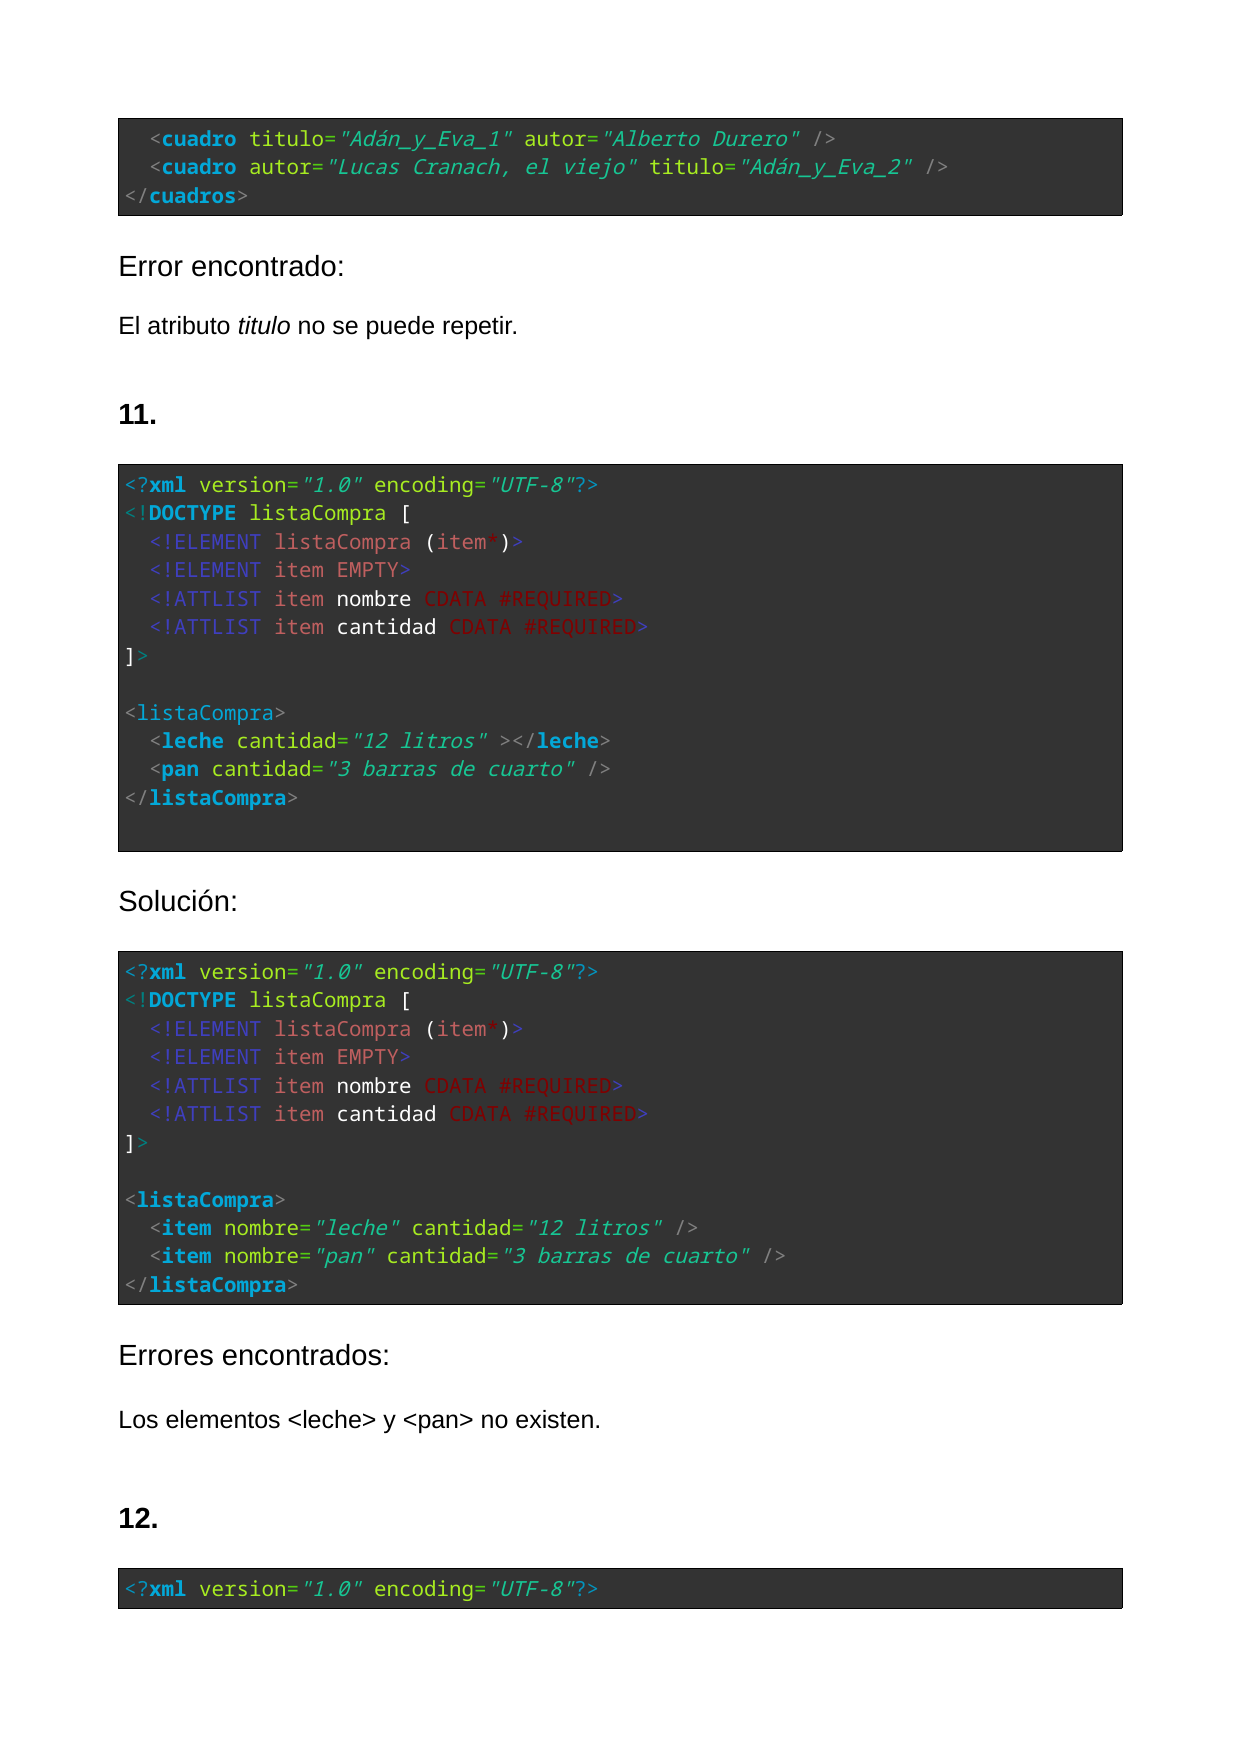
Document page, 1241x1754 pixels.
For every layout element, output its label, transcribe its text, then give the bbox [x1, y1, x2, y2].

table_header <cuadro titulo="Adán_y_Eva_1" autor="Alberto Durero" /> <cuadro autor="Lucas Cranach, el viejo" titulo="Adán_y_Eva_2" /> </cuadros> [119, 119, 1122, 215]
text Los elementos <leche> y <pan> no existen. [118, 1405, 1122, 1434]
text El atributo titulo no se puede repetir. [118, 311, 1122, 340]
table_header <?xml version="1.0" encoding="UTF-8"?> [119, 1569, 1122, 1608]
text 12. [118, 1501, 1122, 1534]
text Solución: [118, 884, 1122, 918]
table_header <?xml version="1.0" encoding="UTF-8"?> <!DOCTYPE listaCompra [ <!ELEMENT listaCompra (item*)> <!ELEMENT item EMPTY> <!ATTLIST item nombre CDATA #REQUIRED> <!ATTLIST item cantidad CDATA #REQUIRED> ]> <listaCompra> <leche cantidad="12 litros" ></leche> <pan cantidad="3 barras de cuarto" /> </listaCompra> [119, 465, 1122, 851]
text Errores encontrados: [118, 1338, 1122, 1371]
text Error encontrado: [118, 249, 1122, 282]
table_header <?xml version="1.0" encoding="UTF-8"?> <!DOCTYPE listaCompra [ <!ELEMENT listaCompra (item*)> <!ELEMENT item EMPTY> <!ATTLIST item nombre CDATA #REQUIRED> <!ATTLIST item cantidad CDATA #REQUIRED> ]> <listaCompra> <item nombre="leche" cantidad="12 litros" /> <item nombre="pan" cantidad="3 barras de cuarto" /> </listaCompra> [119, 952, 1122, 1304]
text 11. [118, 397, 1122, 431]
